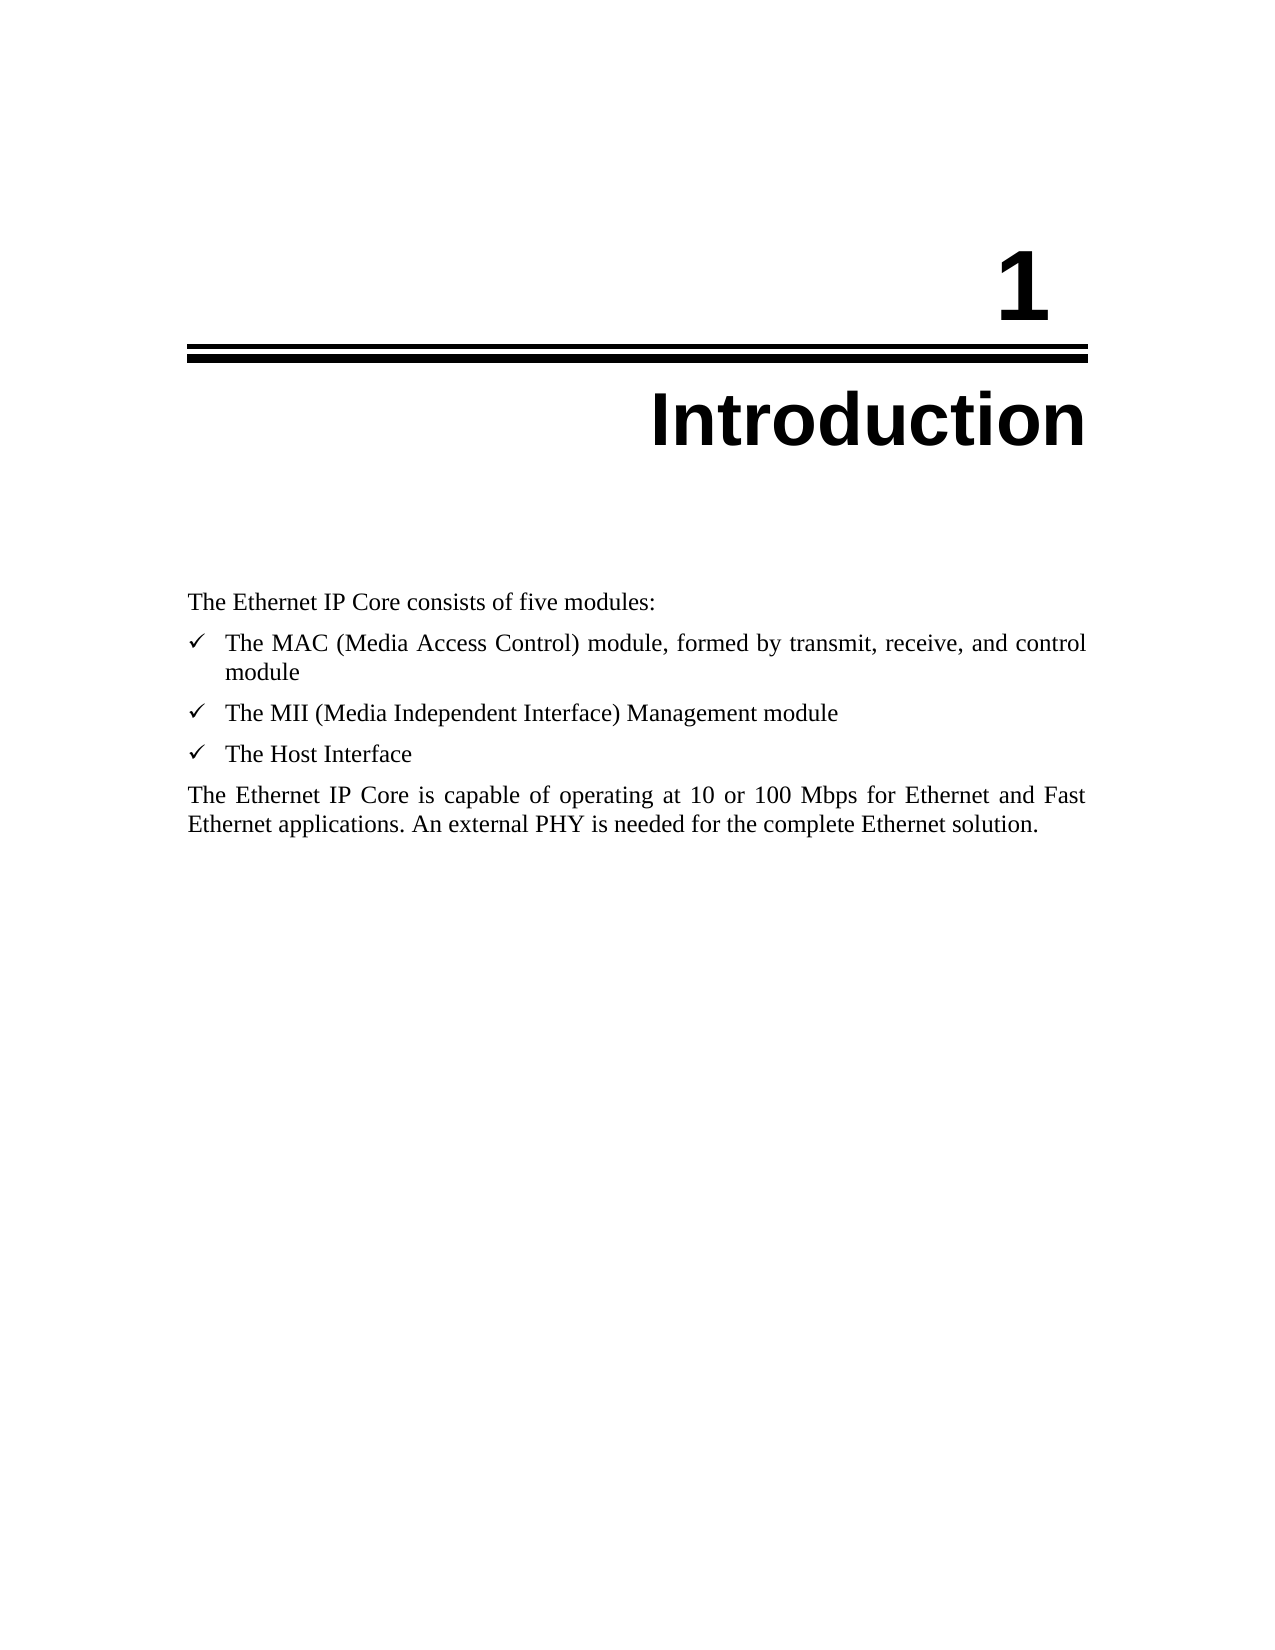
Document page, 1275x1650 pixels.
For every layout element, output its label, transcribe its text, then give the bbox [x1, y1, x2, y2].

text The Ethernet IP Core is capable of operating at 10 or 100 Mbps for Ethernet and Fast Ethernet applications. An external PHY is needed for the complete Ethernet solution. [187, 780, 1088, 838]
list The Host Interface [187, 739, 1088, 768]
list The MII (Media Independent Interface) Management module [187, 698, 1088, 727]
list The MAC (Media Access Control) module, formed by transmit, receive, and control module [187, 628, 1088, 685]
text The Ethernet IP Core consists of five modules: [187, 587, 1088, 615]
subtitle Introduction [187, 375, 1088, 462]
